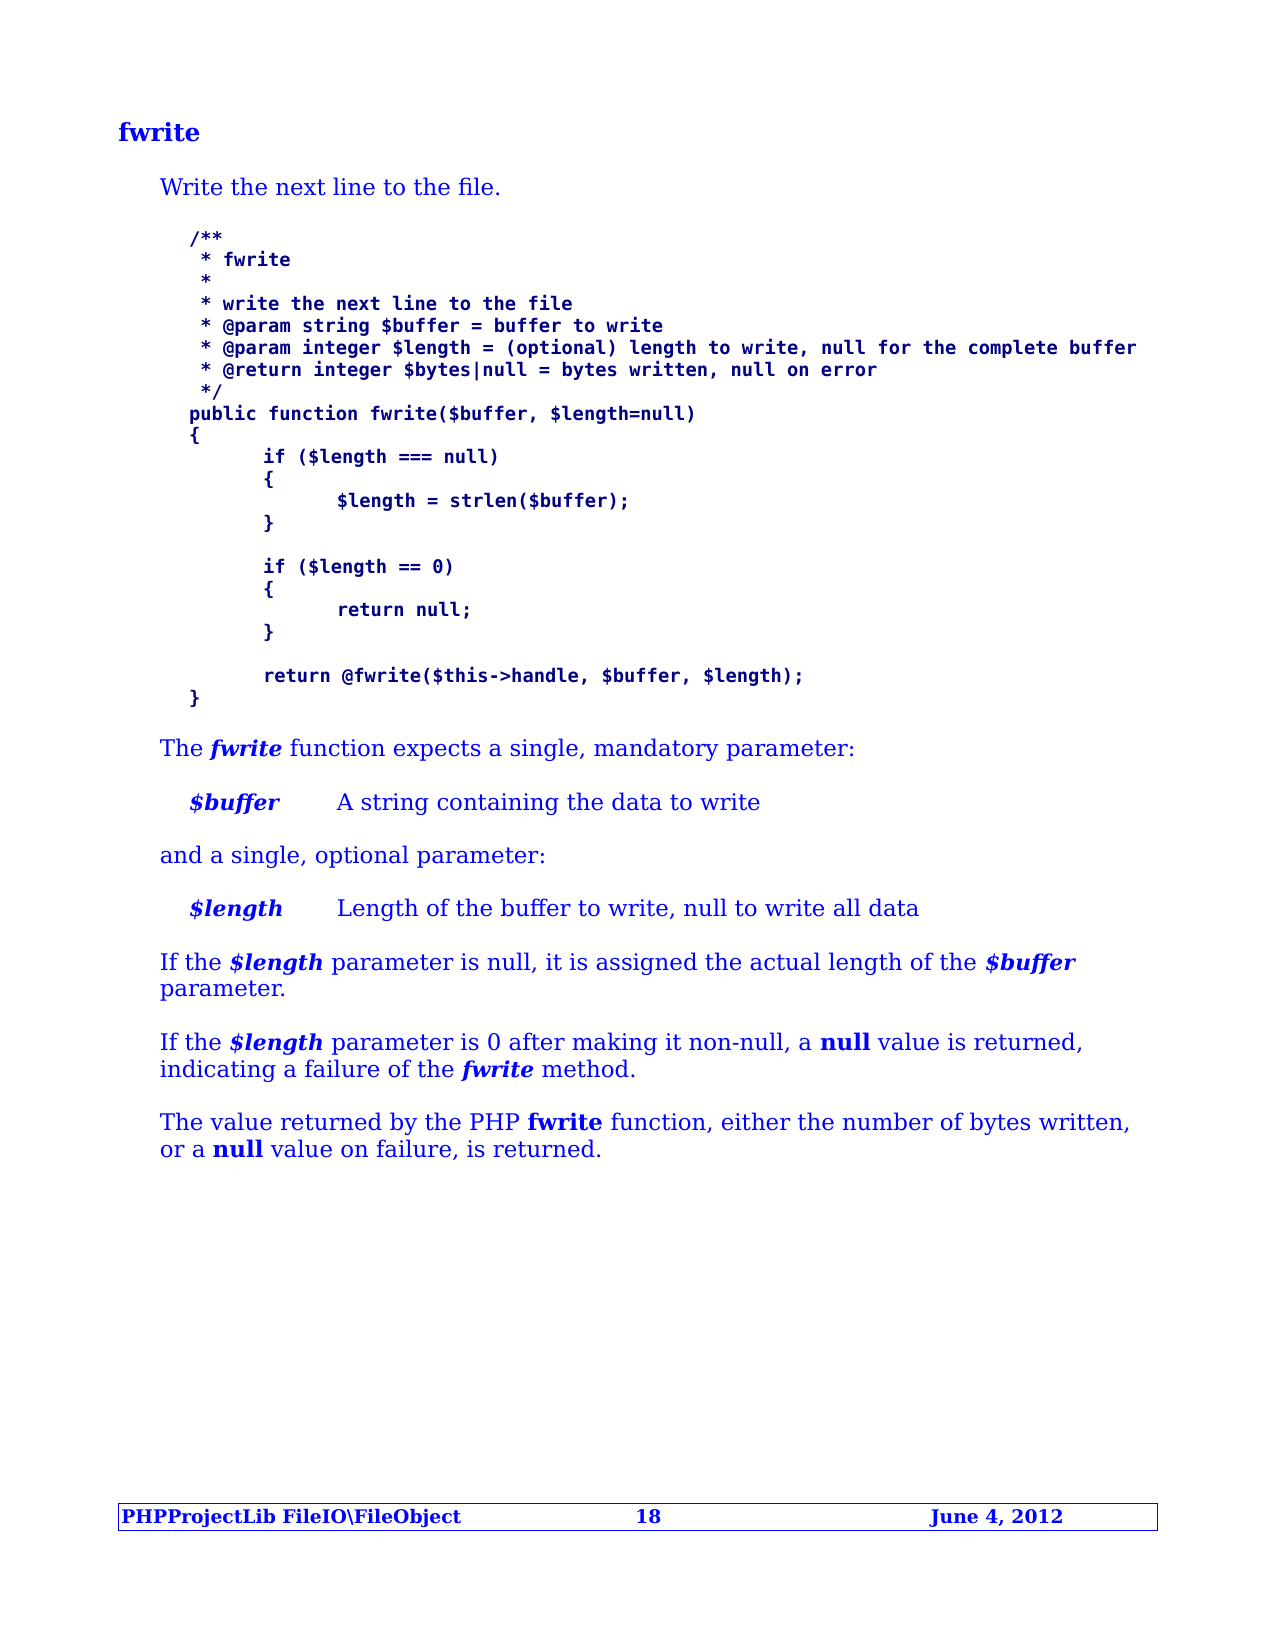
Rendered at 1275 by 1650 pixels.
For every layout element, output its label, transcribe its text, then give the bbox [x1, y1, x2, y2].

text and a single, optional parameter: [159, 842, 1157, 869]
text Write the next line to the file. [159, 174, 1157, 201]
title fwrite [118, 118, 1157, 147]
list * @return integer $bytes|null = bytes written, null on error [189, 359, 1157, 381]
list if ($length === null) [189, 446, 1157, 468]
list } [189, 687, 1157, 709]
text The fwrite function expects a single, mandatory parameter: [159, 735, 1157, 762]
list $length = strlen($buffer); [189, 490, 1157, 512]
list * @param string $buffer = buffer to write [189, 315, 1157, 337]
list { [189, 577, 1157, 599]
list return null; [189, 599, 1157, 621]
text $buffer A string containing the data to write [189, 789, 1157, 815]
text If the $length parameter is null, it is assigned the actual length of the $buffer parameter. [159, 949, 1157, 1002]
list * @param integer $length = (optional) length to write, null for the complete buffer [189, 337, 1157, 359]
list if ($length == 0) [189, 556, 1157, 577]
list * write the next line to the file [189, 293, 1157, 315]
text The value returned by the PHP fwrite function, either the number of bytes written, or a null value on failure, is returned. [159, 1109, 1157, 1163]
list { [189, 468, 1157, 490]
list */ [189, 381, 1157, 402]
list } [189, 621, 1157, 643]
list * fwrite [189, 249, 1157, 271]
list * [189, 271, 1157, 293]
text If the $length parameter is 0 after making it non-null, a null value is returned, indicating a failure of the fwrite method. [159, 1029, 1157, 1082]
text $length Length of the buffer to write, null to write all data [189, 895, 1157, 922]
list /** [189, 227, 1157, 249]
list { [189, 424, 1157, 446]
list public function fwrite($buffer, $length=null) [189, 402, 1157, 424]
list return @fwrite($this->handle, $buffer, $length); [189, 665, 1157, 687]
list } [189, 512, 1157, 534]
